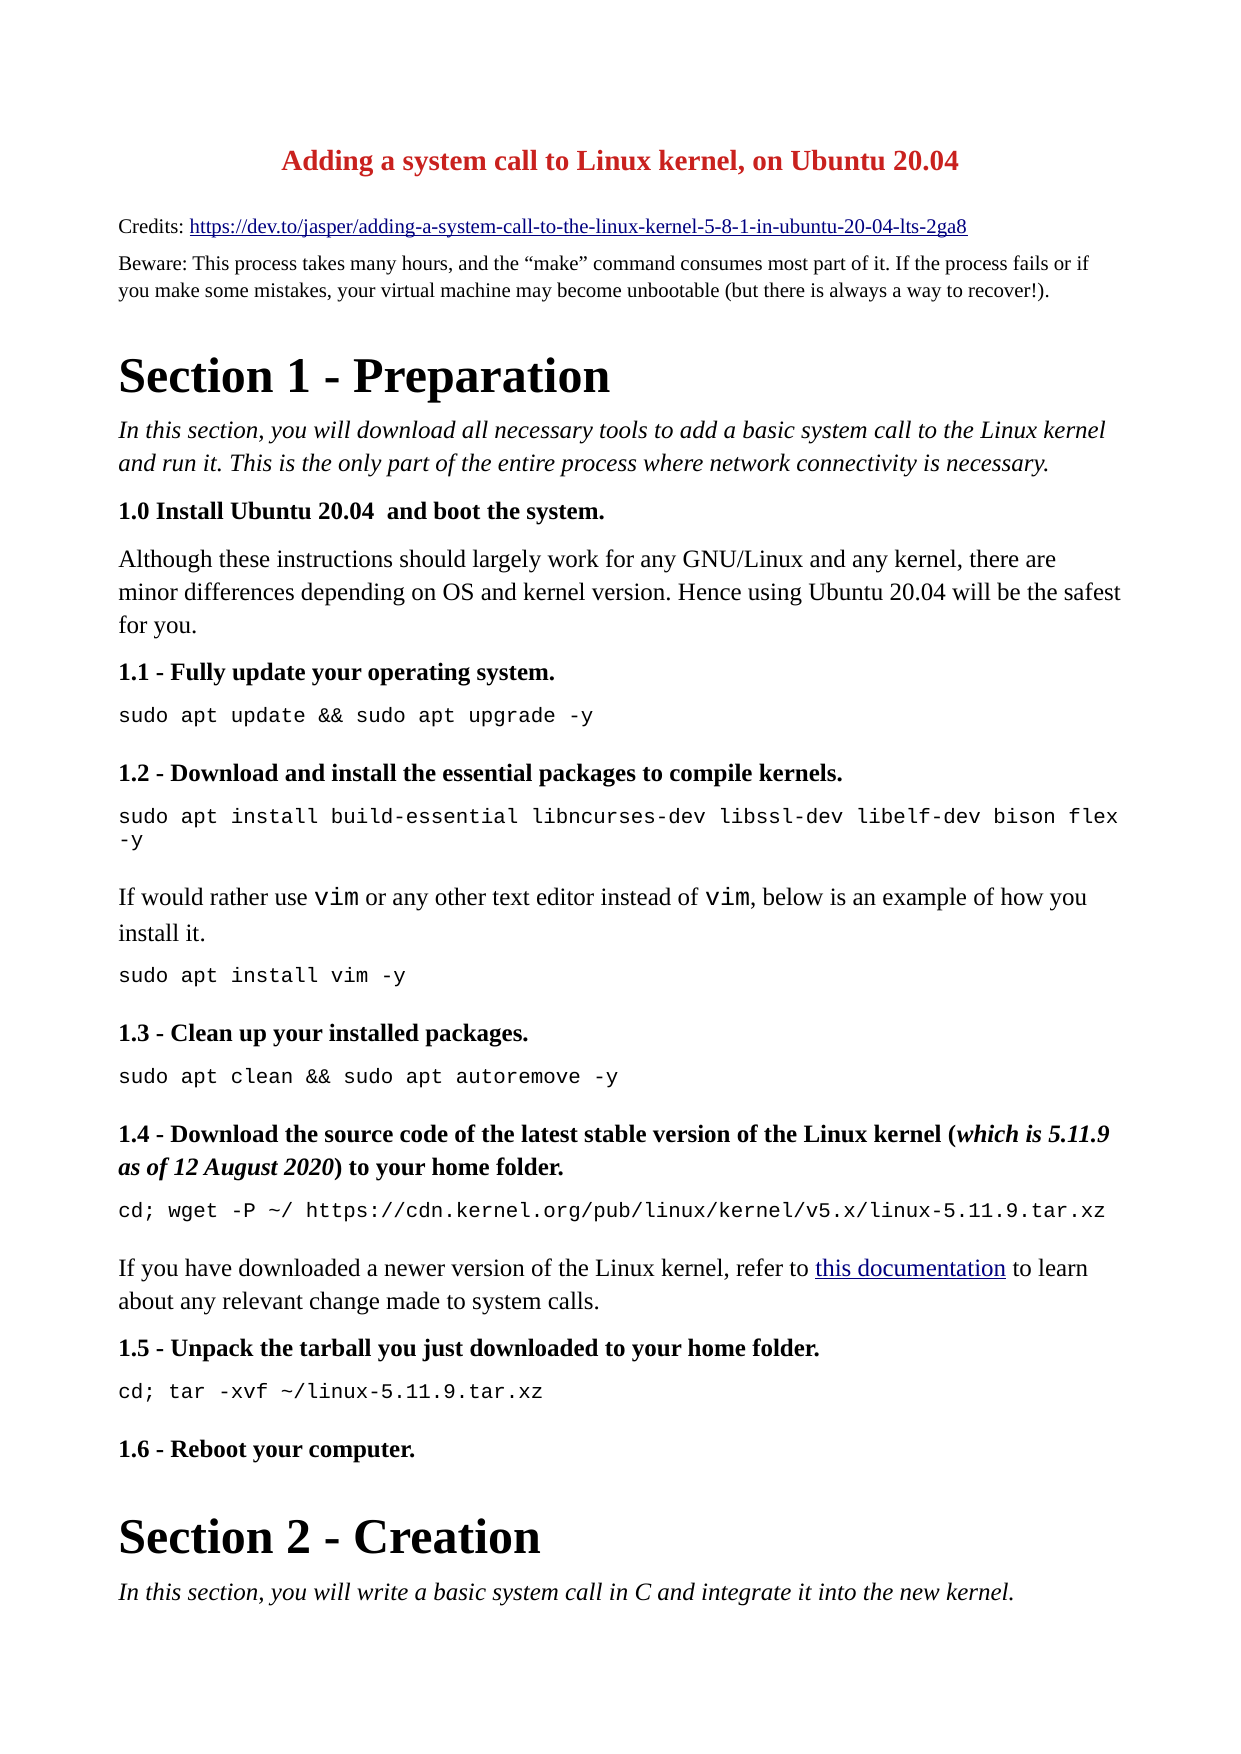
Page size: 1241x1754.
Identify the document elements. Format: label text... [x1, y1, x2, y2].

text 1.0 Install Ubuntu 20.04 and boot the system. [118, 496, 1122, 525]
text 1.5 - Unpack the tarball you just downloaded to your home folder. [118, 1333, 1122, 1362]
text Although these instructions should largely work for any GNU/Linux and any kernel, there are minor differences depending on OS and kernel version. Hence using Ubuntu 20.04 will be the safest for you. [118, 544, 1122, 638]
text sudo apt install vim -y [118, 965, 1122, 989]
subtitle Section 2 - Creation [118, 1507, 1122, 1564]
text 1.2 - Download and install the essential packages to compile kernels. [118, 758, 1122, 787]
subtitle Credits: https://dev.to/jasper/adding-a-system-call-to-the-linux-kernel-5-8-1-in-ubuntu-20-04-lts-2ga8 [118, 214, 1122, 238]
text If you have downloaded a newer version of the Linux kernel, refer to this documentation to learn about any relevant change made to system calls. [118, 1253, 1122, 1314]
text If would rather use vim or any other text editor instead of vim, below is an example of how you install it. [118, 882, 1122, 946]
text Beware: This process takes many hours, and the “make” command consumes most part of it. If the process fails or if you make some mistakes, your virtual machine may become unbootable (but there is always a way to recover!). [118, 251, 1122, 302]
text sudo apt install build-essential libncurses-dev libssl-dev libelf-dev bison flex -y [118, 806, 1122, 853]
text cd; tar -xvf ~/linux-5.11.9.tar.xz [118, 1381, 1122, 1405]
text In this section, you will download all necessary tools to add a basic system call to the Linux kernel and run it. This is the only part of the entire process where network connectivity is necessary. [118, 416, 1122, 477]
text cd; wget -P ~/ https://cdn.kernel.org/pub/linux/kernel/v5.x/linux-5.11.9.tar.xz [118, 1200, 1122, 1223]
subtitle Section 1 - Preparation [118, 346, 1122, 403]
text 1.6 - Reboot your computer. [118, 1434, 1122, 1463]
text sudo apt update && sudo apt upgrade -y [118, 705, 1122, 729]
text 1.3 - Clean up your installed packages. [118, 1018, 1122, 1047]
text 1.1 - Fully update your operating system. [118, 657, 1122, 686]
subtitle Adding a system call to Linux kernel, on Ubuntu 20.04 [118, 143, 1122, 177]
text In this section, you will write a basic system call in C and integrate it into the new kernel. [118, 1577, 1122, 1606]
text 1.4 - Download the source code of the latest stable version of the Linux kernel (which is 5.11.9 as of 12 August 2020) to your home folder. [118, 1119, 1122, 1181]
text sudo apt clean && sudo apt autoremove -y [118, 1066, 1122, 1089]
